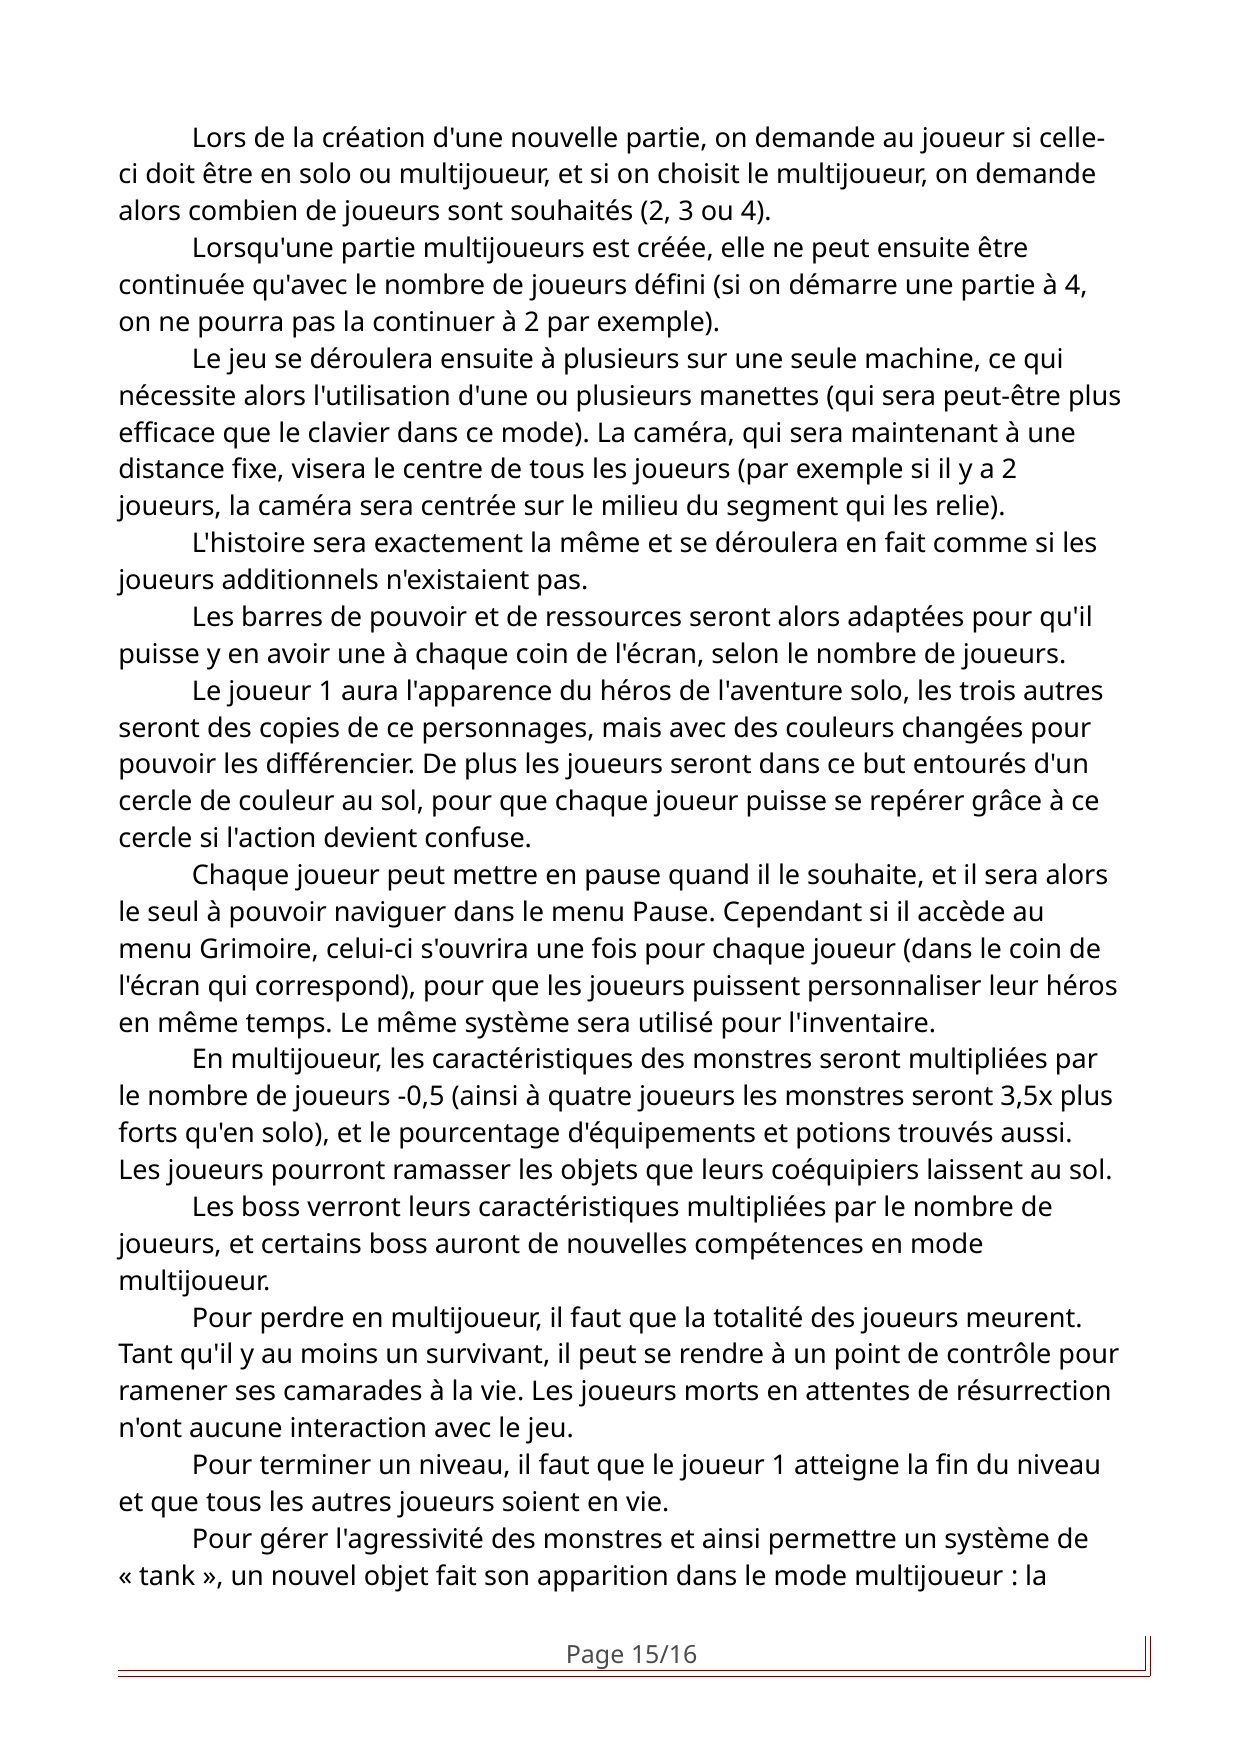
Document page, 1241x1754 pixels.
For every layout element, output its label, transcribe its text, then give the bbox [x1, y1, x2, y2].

text Lorsqu'une partie multijoueurs est créée, elle ne peut ensuite être continuée qu'avec le nombre de joueurs défini (si on démarre une partie à 4, on ne pourra pas la continuer à 2 par exemple). [118, 229, 1122, 339]
text Le jeu se déroulera ensuite à plusieurs sur une seule machine, ce qui nécessite alors l'utilisation d'une ou plusieurs manettes (qui sera peut-être plus efficace que le clavier dans ce mode). La caméra, qui sera maintenant à une distance fixe, visera le centre de tous les joueurs (par exemple si il y a 2 joueurs, la caméra sera centrée sur le milieu du segment qui les relie). [118, 339, 1122, 524]
text Pour perdre en multijoueur, il faut que la totalité des joueurs meurent. Tant qu'il y au moins un survivant, il peut se rendre à un point de contrôle pour ramener ses camarades à la vie. Les joueurs morts en attentes de résurrection n'ont aucune interaction avec le jeu. [118, 1298, 1122, 1446]
text Les barres de pouvoir et de ressources seront alors adaptées pour qu'il puisse y en avoir une à chaque coin de l'écran, selon le nombre de joueurs. [118, 597, 1122, 671]
text Pour gérer l'agressivité des monstres et ainsi permettre un système de « tank », un nouvel objet fait son apparition dans le mode multijoueur : la [118, 1519, 1122, 1593]
text En multijoueur, les caractéristiques des monstres seront multipliées par le nombre de joueurs -0,5 (ainsi à quatre joueurs les monstres seront 3,5x plus forts qu'en solo), et le pourcentage d'équipements et potions trouvés aussi. Les joueurs pourront ramasser les objets que leurs coéquipiers laissent au sol. [118, 1040, 1122, 1187]
text Le joueur 1 aura l'apparence du héros de l'aventure solo, les trois autres seront des copies de ce personnages, mais avec des couleurs changées pour pouvoir les différencier. De plus les joueurs seront dans ce but entourés d'un cercle de couleur au sol, pour que chaque joueur puisse se repérer grâce à ce cercle si l'action devient confuse. [118, 671, 1122, 856]
text Chaque joueur peut mettre en pause quand il le souhaite, et il sera alors le seul à pouvoir naviguer dans le menu Pause. Cependant si il accède au menu Grimoire, celui-ci s'ouvrira une fois pour chaque joueur (dans le coin de l'écran qui correspond), pour que les joueurs puissent personnaliser leur héros en même temps. Le même système sera utilisé pour l'inventaire. [118, 856, 1122, 1040]
text Pour terminer un niveau, il faut que le joueur 1 atteigne la fin du niveau et que tous les autres joueurs soient en vie. [118, 1446, 1122, 1519]
text Lors de la création d'une nouvelle partie, on demande au joueur si celle-ci doit être en solo ou multijoueur, et si on choisit le multijoueur, on demande alors combien de joueurs sont souhaités (2, 3 ou 4). [118, 118, 1122, 229]
text Les boss verront leurs caractéristiques multipliées par le nombre de joueurs, et certains boss auront de nouvelles compétences en mode multijoueur. [118, 1187, 1122, 1298]
text L'histoire sera exactement la même et se déroulera en fait comme si les joueurs additionnels n'existaient pas. [118, 524, 1122, 597]
